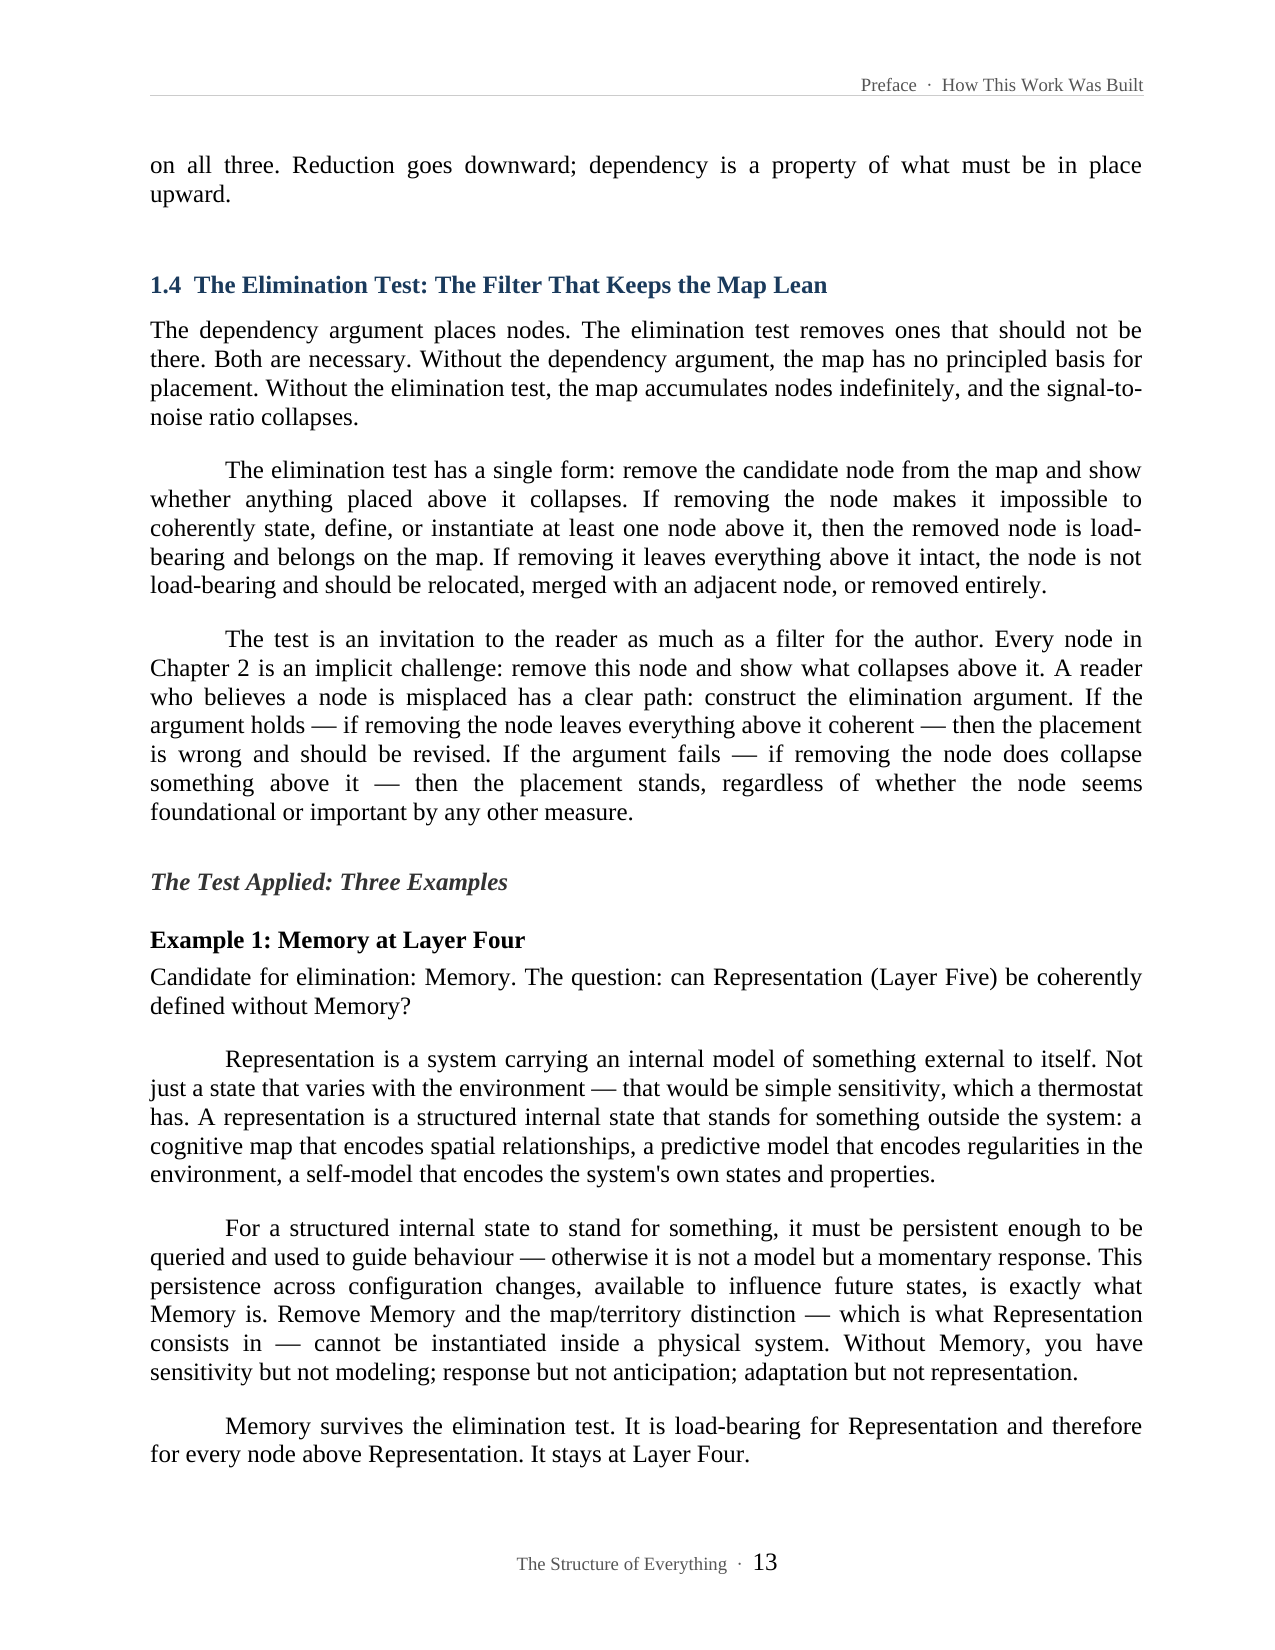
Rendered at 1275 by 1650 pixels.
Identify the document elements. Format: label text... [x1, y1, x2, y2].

subtitle 1.4 The Elimination Test: The Filter That Keeps the Map Lean [150, 270, 1144, 299]
text For a structured internal state to stand for something, it must be persistent enough to be queried and used to guide behaviour — otherwise it is not a model but a momentary response. This persistence across configuration changes, available to influence future states, is exactly what Memory is. Remove Memory and the map/territory distinction — which is what Representation consists in — cannot be instantiated inside a physical system. Without Memory, you have sensitivity but not modeling; response but not anticipation; adaptation but not representation. [150, 1213, 1144, 1386]
text The dependency argument places nodes. The elimination test removes ones that should not be there. Both are necessary. Without the dependency argument, the map has no principled basis for placement. Without the elimination test, the map accumulates nodes indefinitely, and the signal-to-noise ratio collapses. [150, 315, 1144, 430]
text Memory survives the elimination test. It is load-bearing for Representation and therefore for every node above Representation. It stays at Layer Four. [150, 1411, 1144, 1468]
text The test is an invitation to the reader as much as a filter for the author. Every node in Chapter 2 is an implicit challenge: remove this node and show what collapses above it. A reader who believes a node is misplaced has a clear path: construct the elimination argument. If the argument holds — if removing the node leaves everything above it coherent — then the placement is wrong and should be revised. If the argument fails — if removing the node does collapse something above it — then the placement stands, regardless of whether the node seems foundational or important by any other measure. [150, 624, 1144, 825]
text Representation is a system carrying an internal model of something external to itself. Not just a state that varies with the environment — that would be simple sensitivity, which a thermostat has. A representation is a structured internal state that stands for something outside the system: a cognitive map that encodes spatial relationships, a predictive model that encodes regularities in the environment, a self-model that encodes the system's own states and properties. [150, 1044, 1144, 1188]
text Example 1: Memory at Layer Four [150, 925, 1144, 954]
text Candidate for elimination: Memory. The question: can Representation (Layer Five) be coherently defined without Memory? [150, 962, 1144, 1019]
text The elimination test has a single form: remove the candidate node from the map and show whether anything placed above it collapses. If removing the node makes it impossible to coherently state, define, or instantiate at least one node above it, then the removed node is load-bearing and belongs on the map. If removing it leaves everything above it intact, the node is not load-bearing and should be relocated, merged with an adjacent node, or removed entirely. [150, 455, 1144, 599]
text on all three. Reduction goes downward; dependency is a property of what must be in place upward. [150, 150, 1144, 207]
subtitle The Test Applied: Three Examples [150, 867, 1144, 896]
